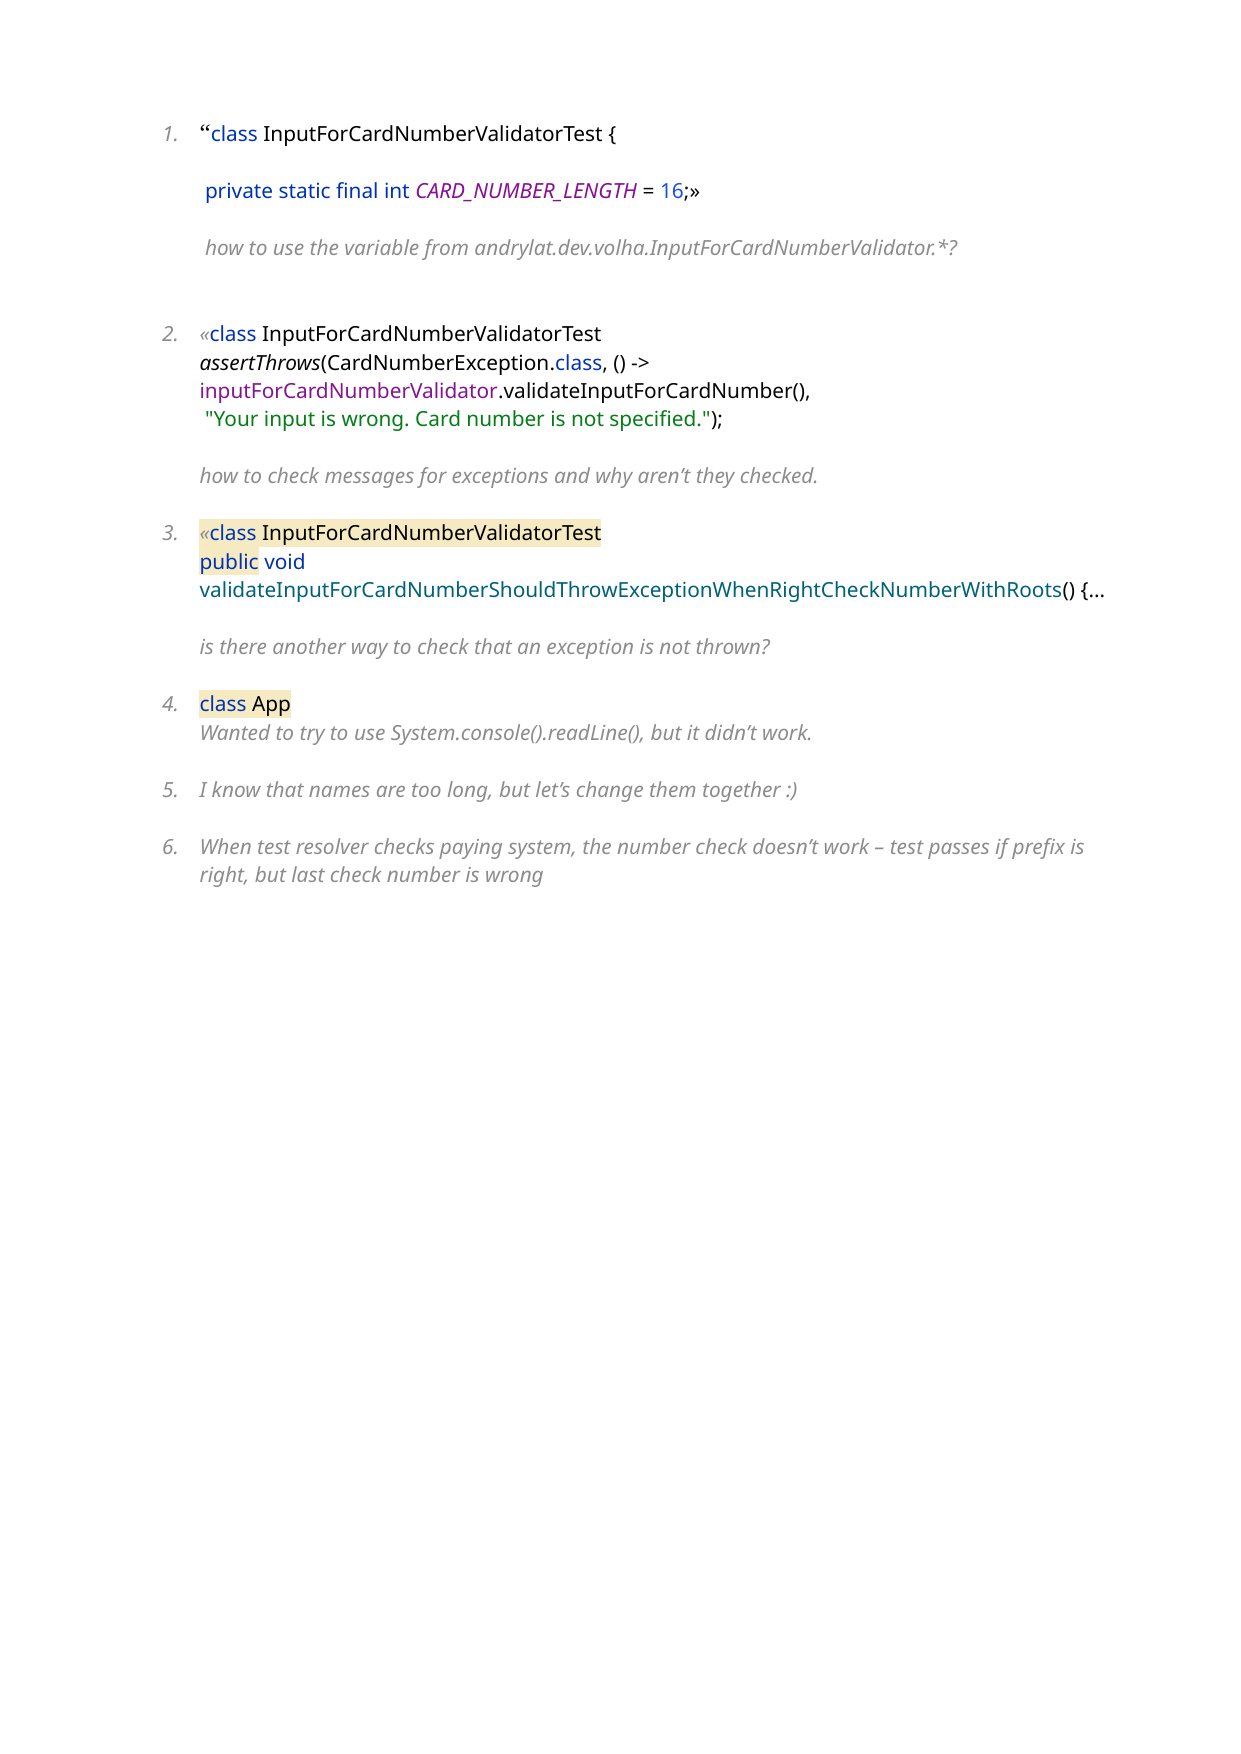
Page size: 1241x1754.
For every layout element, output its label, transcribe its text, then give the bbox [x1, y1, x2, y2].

list When test resolver checks paying system, the number check doesn’t work – test passes if prefix is right, but last check number is wrong [162, 832, 1122, 889]
list “class InputForCardNumberValidatorTest { private static final int CARD_NUMBER_LENGTH = 16;» how to use the variable from andrylat.dev.volha.InputForCardNumberValidator.*? [162, 118, 1122, 319]
list «class InputForCardNumberValidatorTest assertThrows(CardNumberException.class, () -> inputForCardNumberValidator.validateInputForCardNumber(), "Your input is wrong. Card number is not specified."); how to check messages for exceptions and why aren’t they checked. [162, 319, 1122, 518]
list «class InputForCardNumberValidatorTest public void validateInputForCardNumberShouldThrowExceptionWhenRightCheckNumberWithRoots() {... is there another way to check that an exception is not thrown? [162, 518, 1122, 689]
list I know that names are too long, but let’s change them together :) [162, 775, 1122, 803]
list class App Wanted to try to use System.console().readLine(), but it didn’t work. [162, 689, 1122, 775]
